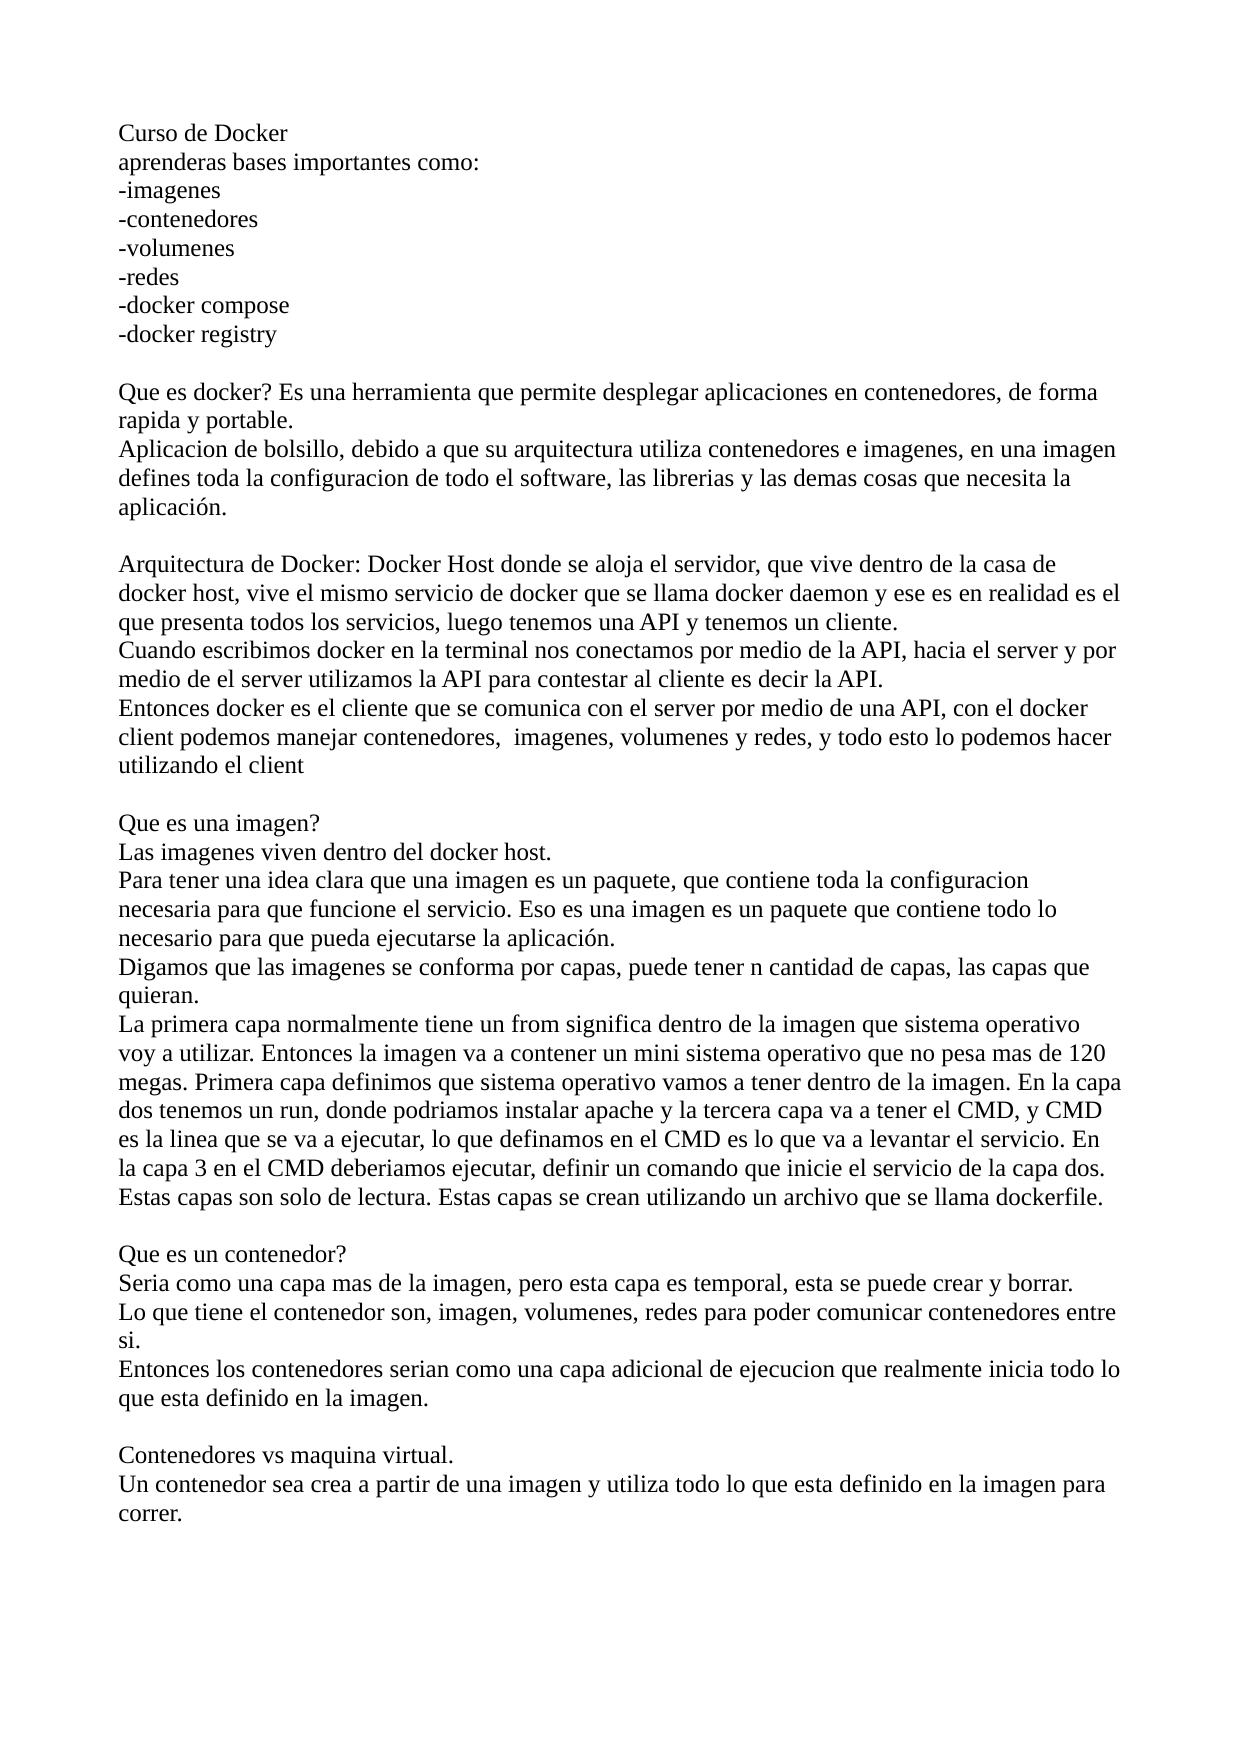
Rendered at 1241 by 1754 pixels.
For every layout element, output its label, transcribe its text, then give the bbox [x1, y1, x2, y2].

text Cuando escribimos docker en la terminal nos conectamos por medio de la API, hacia el server y por medio de el server utilizamos la API para contestar al cliente es decir la API. [118, 636, 1122, 693]
text -redes [118, 262, 1122, 291]
text -volumenes [118, 233, 1122, 262]
text -contenedores [118, 204, 1122, 233]
text Contenedores vs maquina virtual. [118, 1441, 1122, 1469]
text Entonces los contenedores serian como una capa adicional de ejecucion que realmente inicia todo lo que esta definido en la imagen. [118, 1354, 1122, 1412]
text Estas capas son solo de lectura. Estas capas se crean utilizando un archivo que se llama dockerfile. [118, 1182, 1122, 1211]
text Arquitectura de Docker: Docker Host donde se aloja el servidor, que vive dentro de la casa de docker host, vive el mismo servicio de docker que se llama docker daemon y ese es en realidad es el que presenta todos los servicios, luego tenemos una API y tenemos un cliente. [118, 549, 1122, 636]
text Digamos que las imagenes se conforma por capas, puede tener n cantidad de capas, las capas que quieran. [118, 952, 1122, 1009]
text -imagenes [118, 176, 1122, 204]
text Entonces docker es el cliente que se comunica con el server por medio de una API, con el docker client podemos manejar contenedores, imagenes, volumenes y redes, y todo esto lo podemos hacer utilizando el client [118, 693, 1122, 779]
text Que es docker? Es una herramienta que permite desplegar aplicaciones en contenedores, de forma rapida y portable. [118, 377, 1122, 434]
text aprenderas bases importantes como: [118, 147, 1122, 176]
text Un contenedor sea crea a partir de una imagen y utiliza todo lo que esta definido en la imagen para correr. [118, 1469, 1122, 1527]
text Para tener una idea clara que una imagen es un paquete, que contiene toda la configuracion necesaria para que funcione el servicio. Eso es una imagen es un paquete que contiene todo lo necesario para que pueda ejecutarse la aplicación. [118, 866, 1122, 952]
text Aplicacion de bolsillo, debido a que su arquitectura utiliza contenedores e imagenes, en una imagen defines toda la configuracion de todo el software, las librerias y las demas cosas que necesita la aplicación. [118, 434, 1122, 521]
text Que es una imagen? [118, 808, 1122, 837]
text La primera capa normalmente tiene un from significa dentro de la imagen que sistema operativo voy a utilizar. Entonces la imagen va a contener un mini sistema operativo que no pesa mas de 120 megas. Primera capa definimos que sistema operativo vamos a tener dentro de la imagen. En la capa dos tenemos un run, donde podriamos instalar apache y la tercera capa va a tener el CMD, y CMD es la linea que se va a ejecutar, lo que definamos en el CMD es lo que va a levantar el servicio. En la capa 3 en el CMD deberiamos ejecutar, definir un comando que inicie el servicio de la capa dos. [118, 1009, 1122, 1182]
text -docker compose [118, 291, 1122, 319]
text -docker registry [118, 319, 1122, 348]
text Curso de Docker [118, 118, 1122, 147]
text Lo que tiene el contenedor son, imagen, volumenes, redes para poder comunicar contenedores entre si. [118, 1297, 1122, 1354]
text Que es un contenedor? [118, 1239, 1122, 1268]
text Las imagenes viven dentro del docker host. [118, 837, 1122, 866]
text Seria como una capa mas de la imagen, pero esta capa es temporal, esta se puede crear y borrar. [118, 1268, 1122, 1297]
